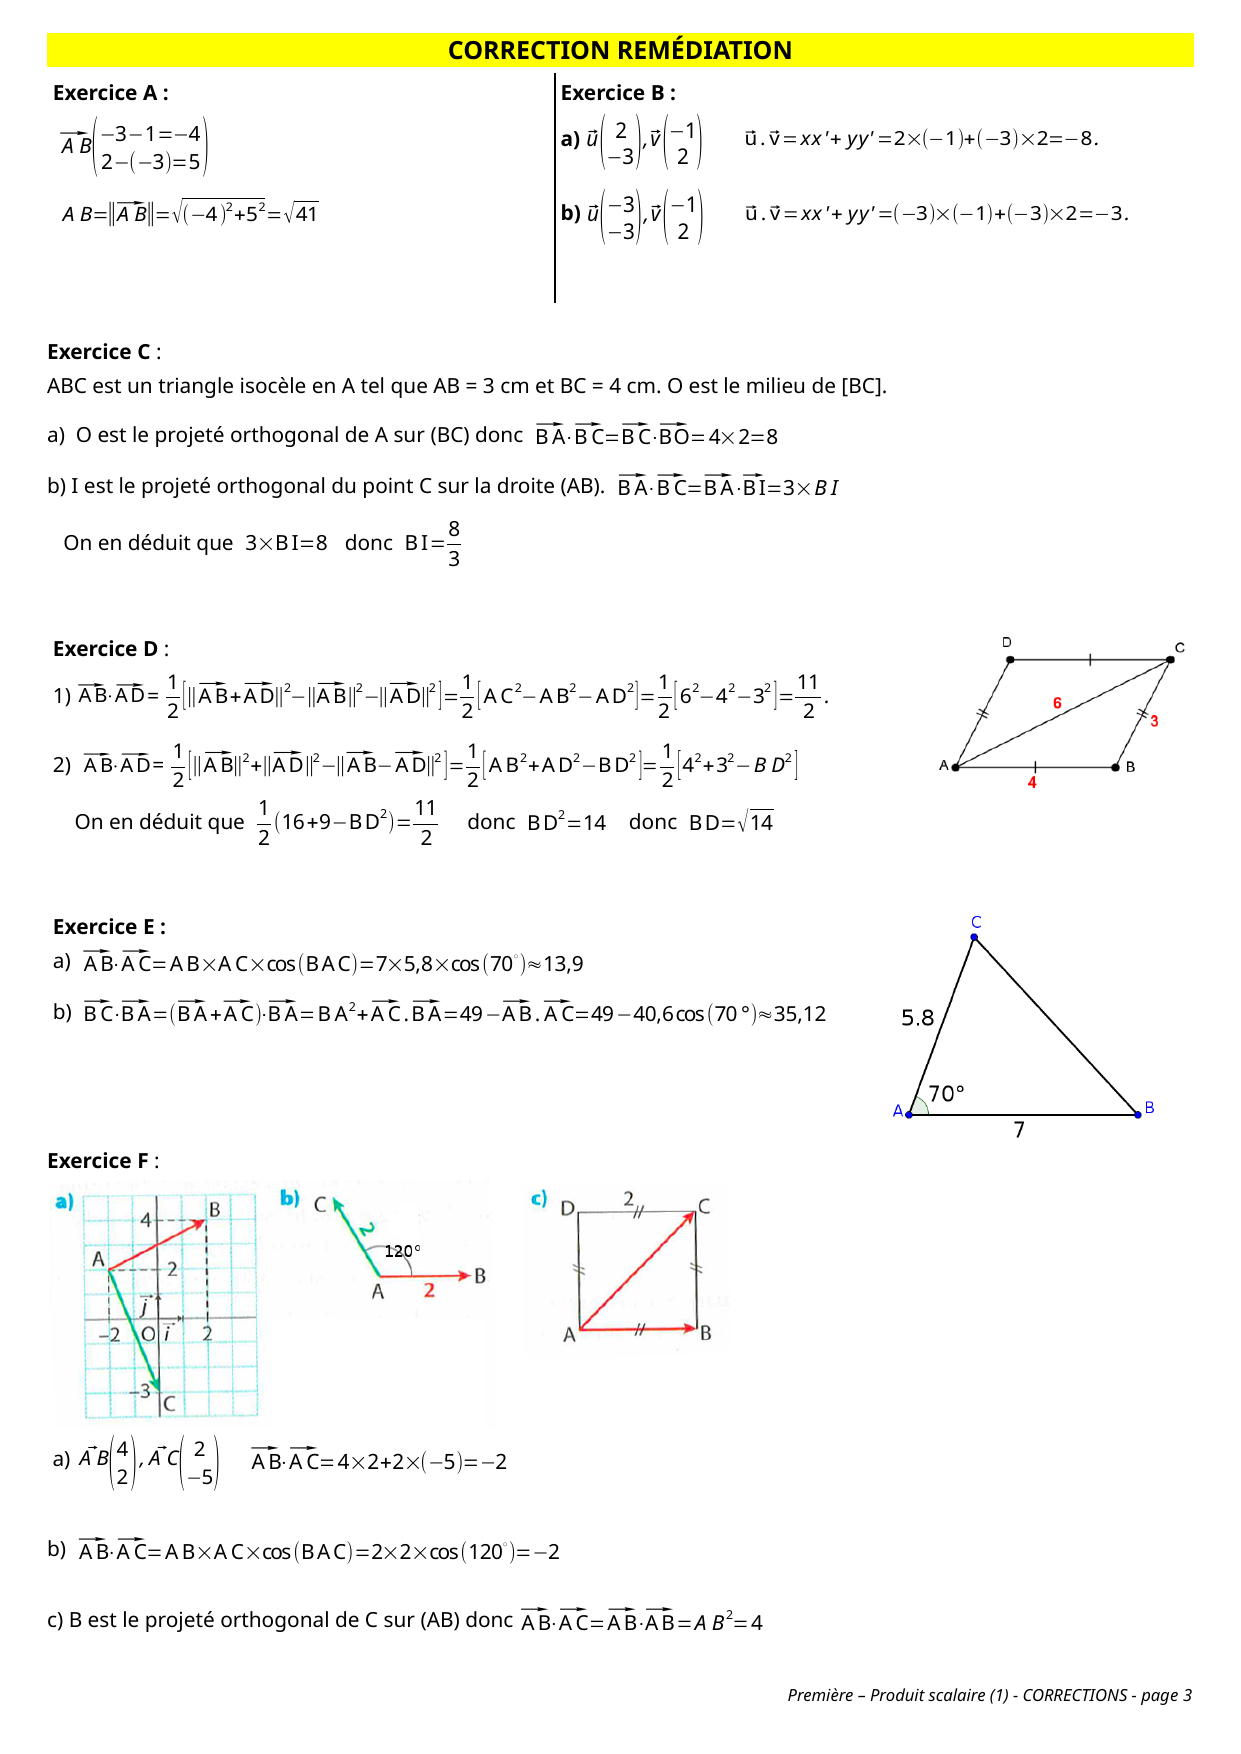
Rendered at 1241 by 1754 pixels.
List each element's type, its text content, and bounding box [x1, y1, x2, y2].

text Exercice C : [47, 337, 1194, 365]
table_header [932, 629, 1194, 872]
text Exercice F : [47, 1146, 1194, 1175]
text b) I est le projeté orthogonal du point C sur la droite (AB). On en déduit que donc [47, 471, 1194, 574]
table_header Exercice E : a) b) [47, 906, 879, 1146]
text c) B est le projeté orthogonal de C sur (AB) donc [47, 1605, 1194, 1637]
text a) O est le projeté orthogonal de A sur (BC) donc [47, 420, 1194, 451]
text a) [47, 1433, 1194, 1494]
table_header Exercice D : 1) = 2) = On en déduit que donc donc [47, 629, 932, 872]
table_header [879, 906, 1194, 1146]
text CORRECTION REMÉDIATION [47, 33, 1194, 67]
picture [938, 634, 1185, 789]
picture [46, 1180, 730, 1428]
table_header Exercice A : [47, 73, 554, 303]
picture [884, 911, 1162, 1141]
text ABC est un triangle isocèle en A tel que AB = 3 cm et BC = 4 cm. O est le milieu de [BC]. [47, 371, 1194, 400]
table_header Exercice B : a) b) [556, 73, 1194, 303]
text b) [47, 1534, 1194, 1565]
